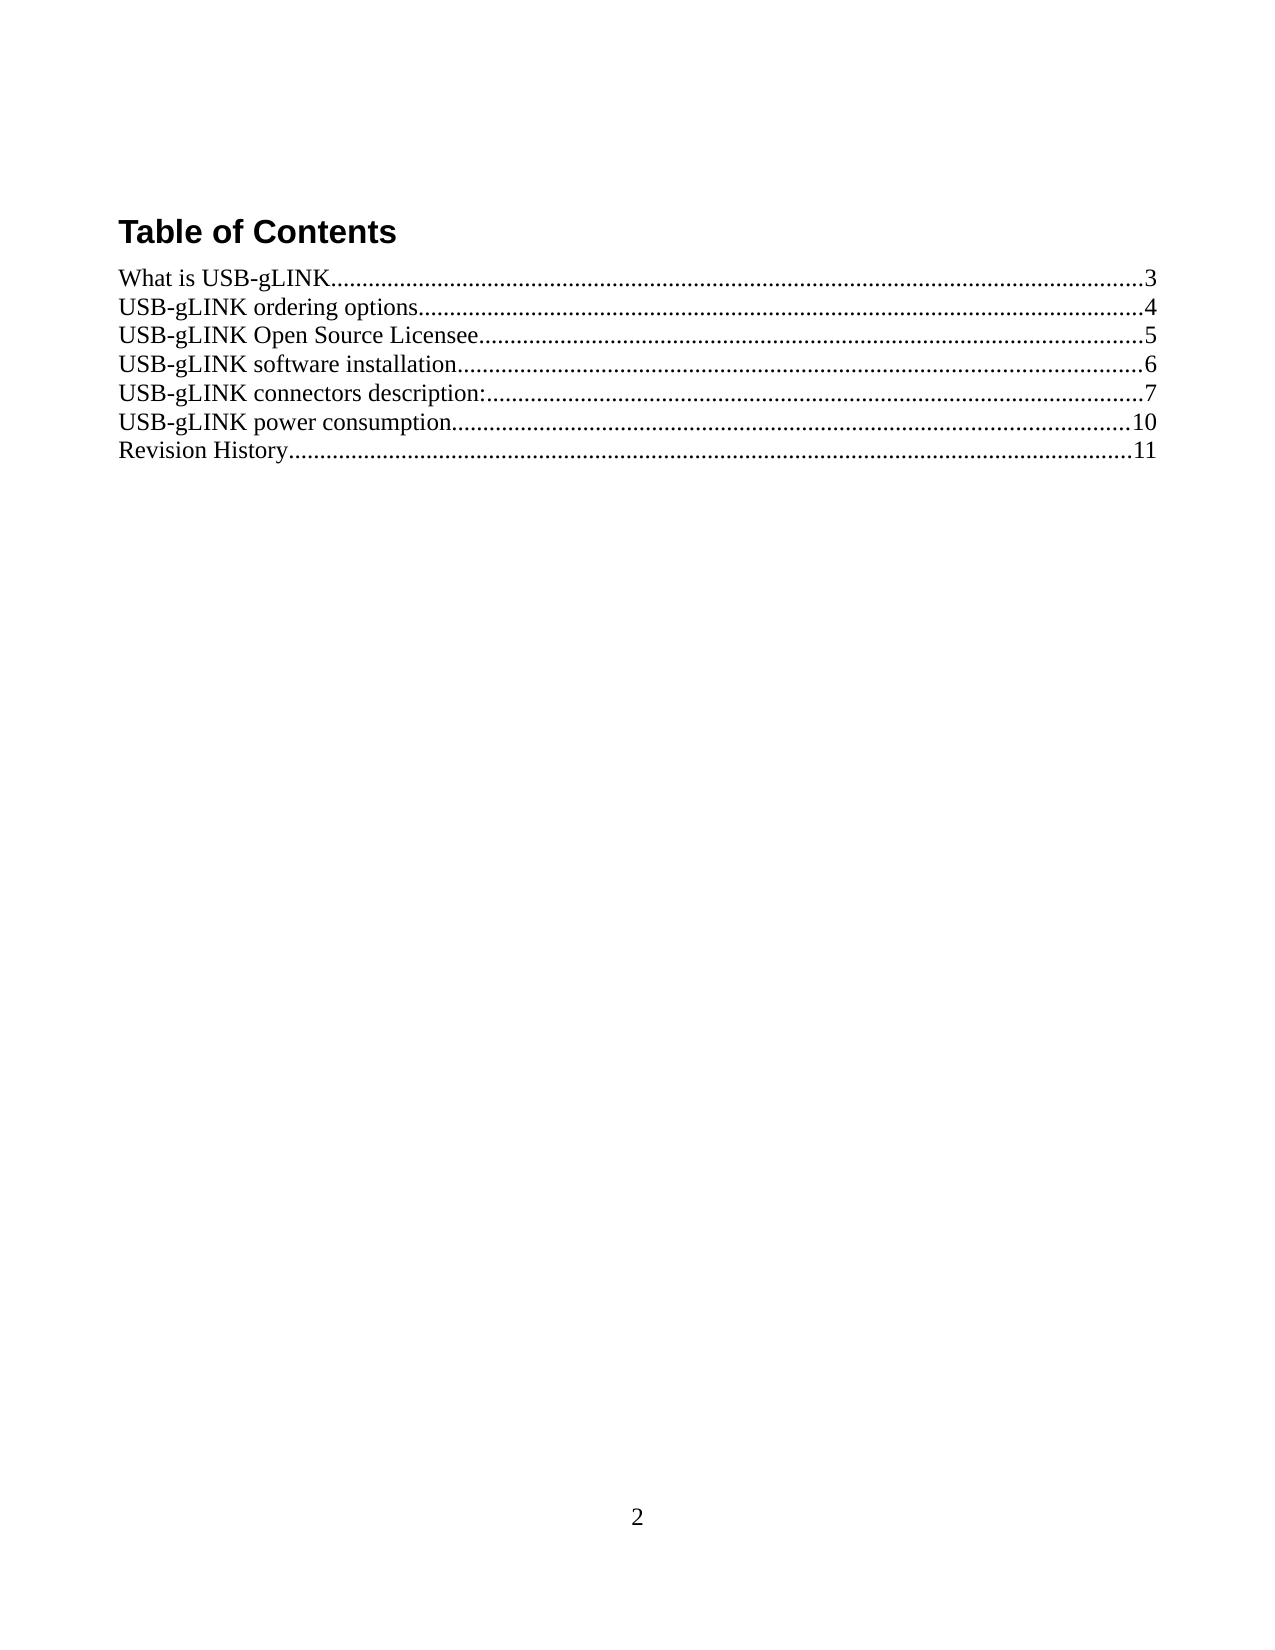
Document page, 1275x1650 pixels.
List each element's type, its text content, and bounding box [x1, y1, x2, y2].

text What is USB-gLINK 3 [118, 263, 1157, 292]
text USB-gLINK power consumption 10 [118, 407, 1157, 435]
text USB-gLINK Open Source Licensee 5 [118, 320, 1157, 349]
text USB-gLINK software installation 6 [118, 349, 1157, 378]
subtitle Table of Contents [118, 212, 1157, 250]
text USB-gLINK connectors description: 7 [118, 378, 1157, 407]
text Revision History 11 [118, 435, 1157, 464]
text USB-gLINK ordering options 4 [118, 292, 1157, 320]
